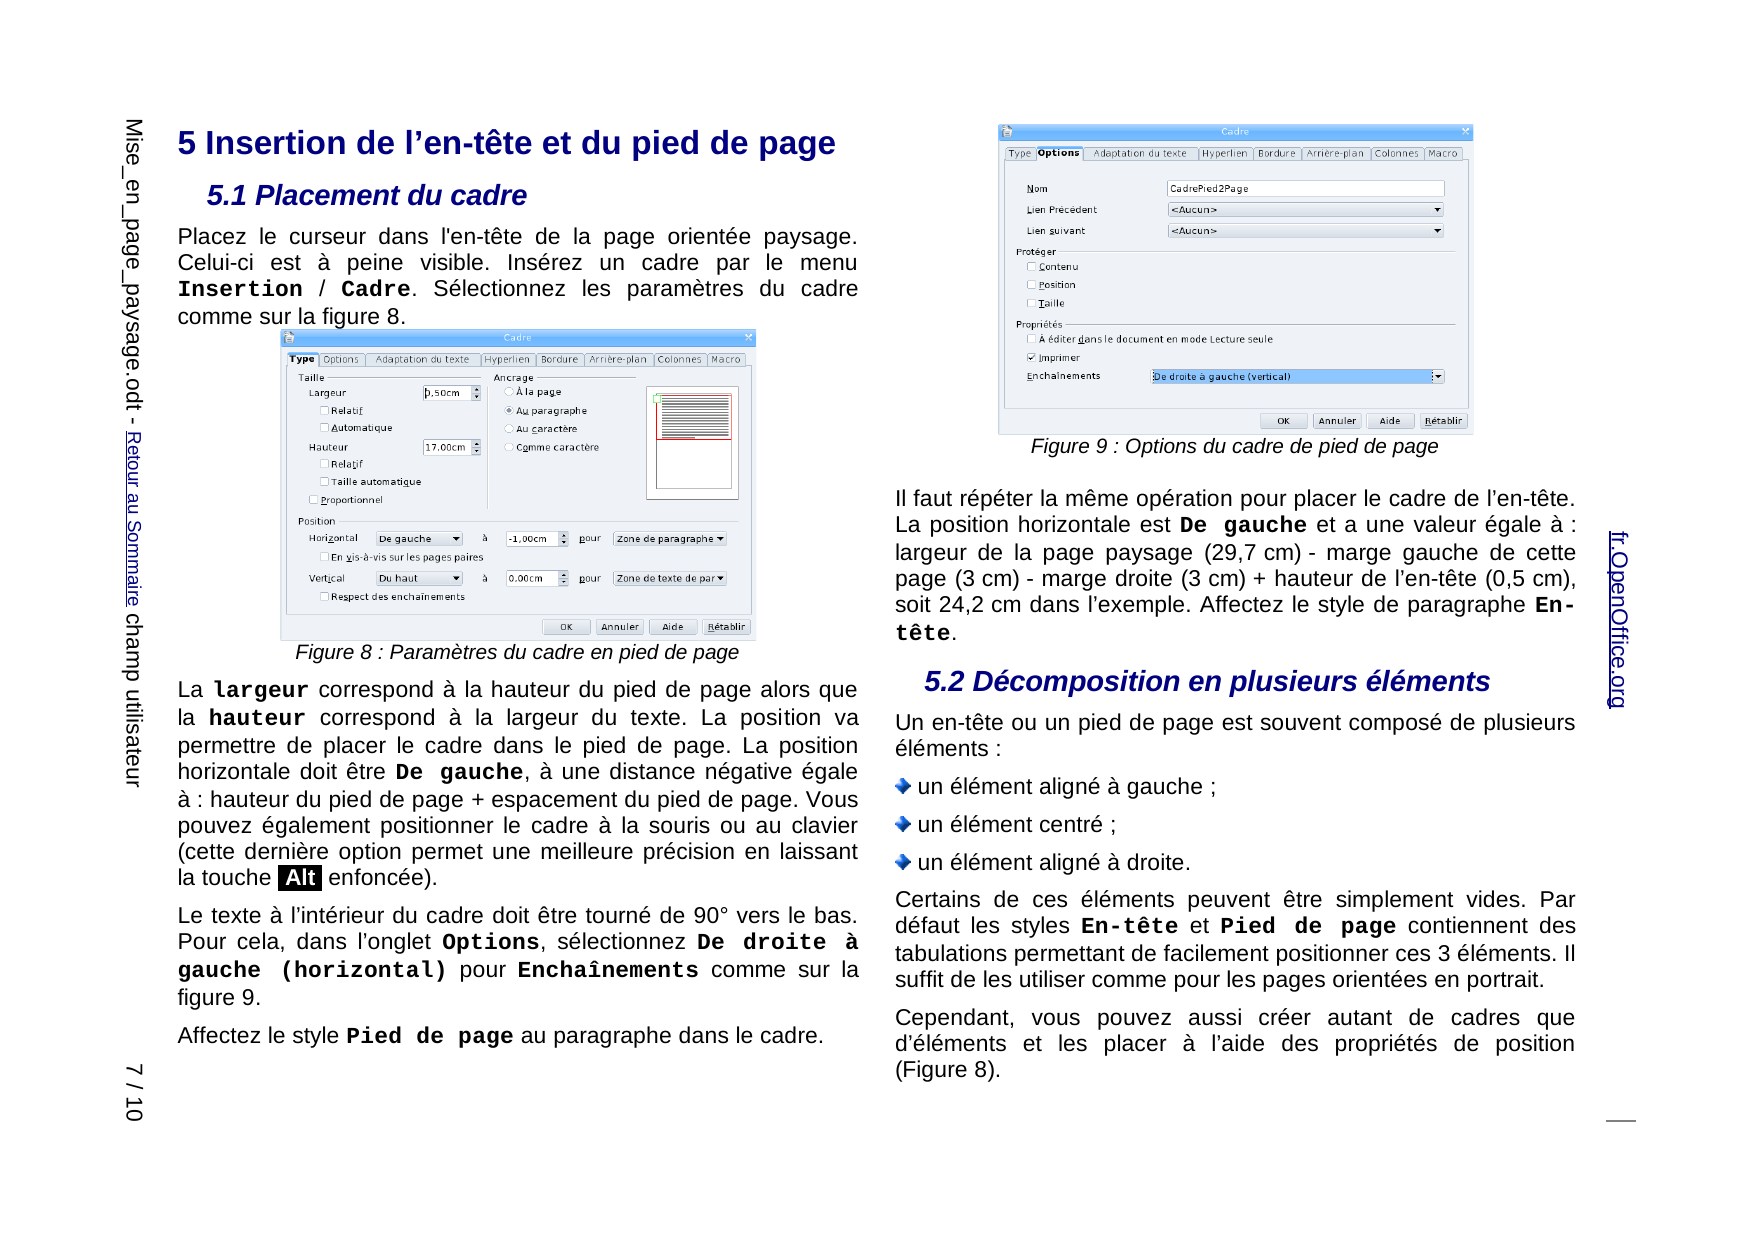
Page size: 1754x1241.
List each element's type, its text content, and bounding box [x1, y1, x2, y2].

text [998, 458, 1473, 473]
text Affectez le style Pied de page au paragraphe dans le cadre. [177, 1022, 859, 1051]
list un élément aligné à gauche ; [895, 773, 1577, 799]
text Cependant, vous pouvez aussi créer autant de cadres que d’éléments et les placer à l’aide des propriétés de position (Figure 8). [895, 1005, 1577, 1083]
text Figure 9 : Options du cadre de pied de page [998, 435, 1473, 458]
text Le texte à l’intérieur du cadre doit être tourné de 90° vers le bas. Pour cela, dans l’onglet Options, sélectionnez De droite à gauche (horizontal) pour Enchaînements comme sur la figure 9. [177, 902, 859, 1011]
picture [895, 816, 911, 832]
text La largeur correspond à la hauteur du pied de page alors que la hauteur correspond à la largeur du texte. La posi­tion va permettre de placer le cadre dans le pied de page. La position horizontale doit être De gauche, à une distance négative égale à : hauteur du pied de page + espacement du pied de page. Vous pouvez également positionner le cadre à la souris ou au clavier (cette dernière option permet une meilleure précision en laissant la touche Alt enfoncée). [177, 342, 859, 891]
subtitle Décomposition en plusieurs éléments [924, 665, 1577, 698]
picture [895, 854, 911, 870]
text Placez le curseur dans l'en-tête de la page orientée paysage. Celui-ci est à peine visible. Insérez un cadre par le menu Insertion / Cadre. Sélectionnez les paramètres du cadre comme sur la figure 8. [177, 223, 859, 330]
picture [280, 329, 757, 641]
picture [998, 124, 1474, 435]
list un élément aligné à droite. [895, 849, 1577, 875]
subtitle Insertion de l’en-tête et du pied de page [177, 124, 859, 162]
text Il faut répéter la même opération pour placer le cadre de l’en-tête. La position horizontale est De gauche et a une valeur égale à : largeur de la page paysage (29,7 cm) ‑ marge gauche de cette page (3 cm) ‑ marge droite (3 cm) + hauteur de l’en-tête (0,5 cm), soit 24,2 cm dans l’exemple. Affectez le style de paragraphe En-tête. [895, 124, 1577, 647]
picture [895, 778, 911, 794]
list un élément centré ; [895, 811, 1577, 837]
subtitle Placement du cadre [207, 179, 859, 212]
text Figure 8 : Paramètres du cadre en pied de page [280, 641, 756, 664]
text Un en-tête ou un pied de page est souvent composé de plusieurs éléments : [895, 709, 1577, 761]
text Certains de ces éléments peuvent être simplement vides. Par défaut les styles En-tête et Pied de page contiennent des tabulations permettant de facilement positionner ces 3 éléments. Il suffit de les utiliser comme pour les pages orientées en portrait. [895, 887, 1577, 993]
